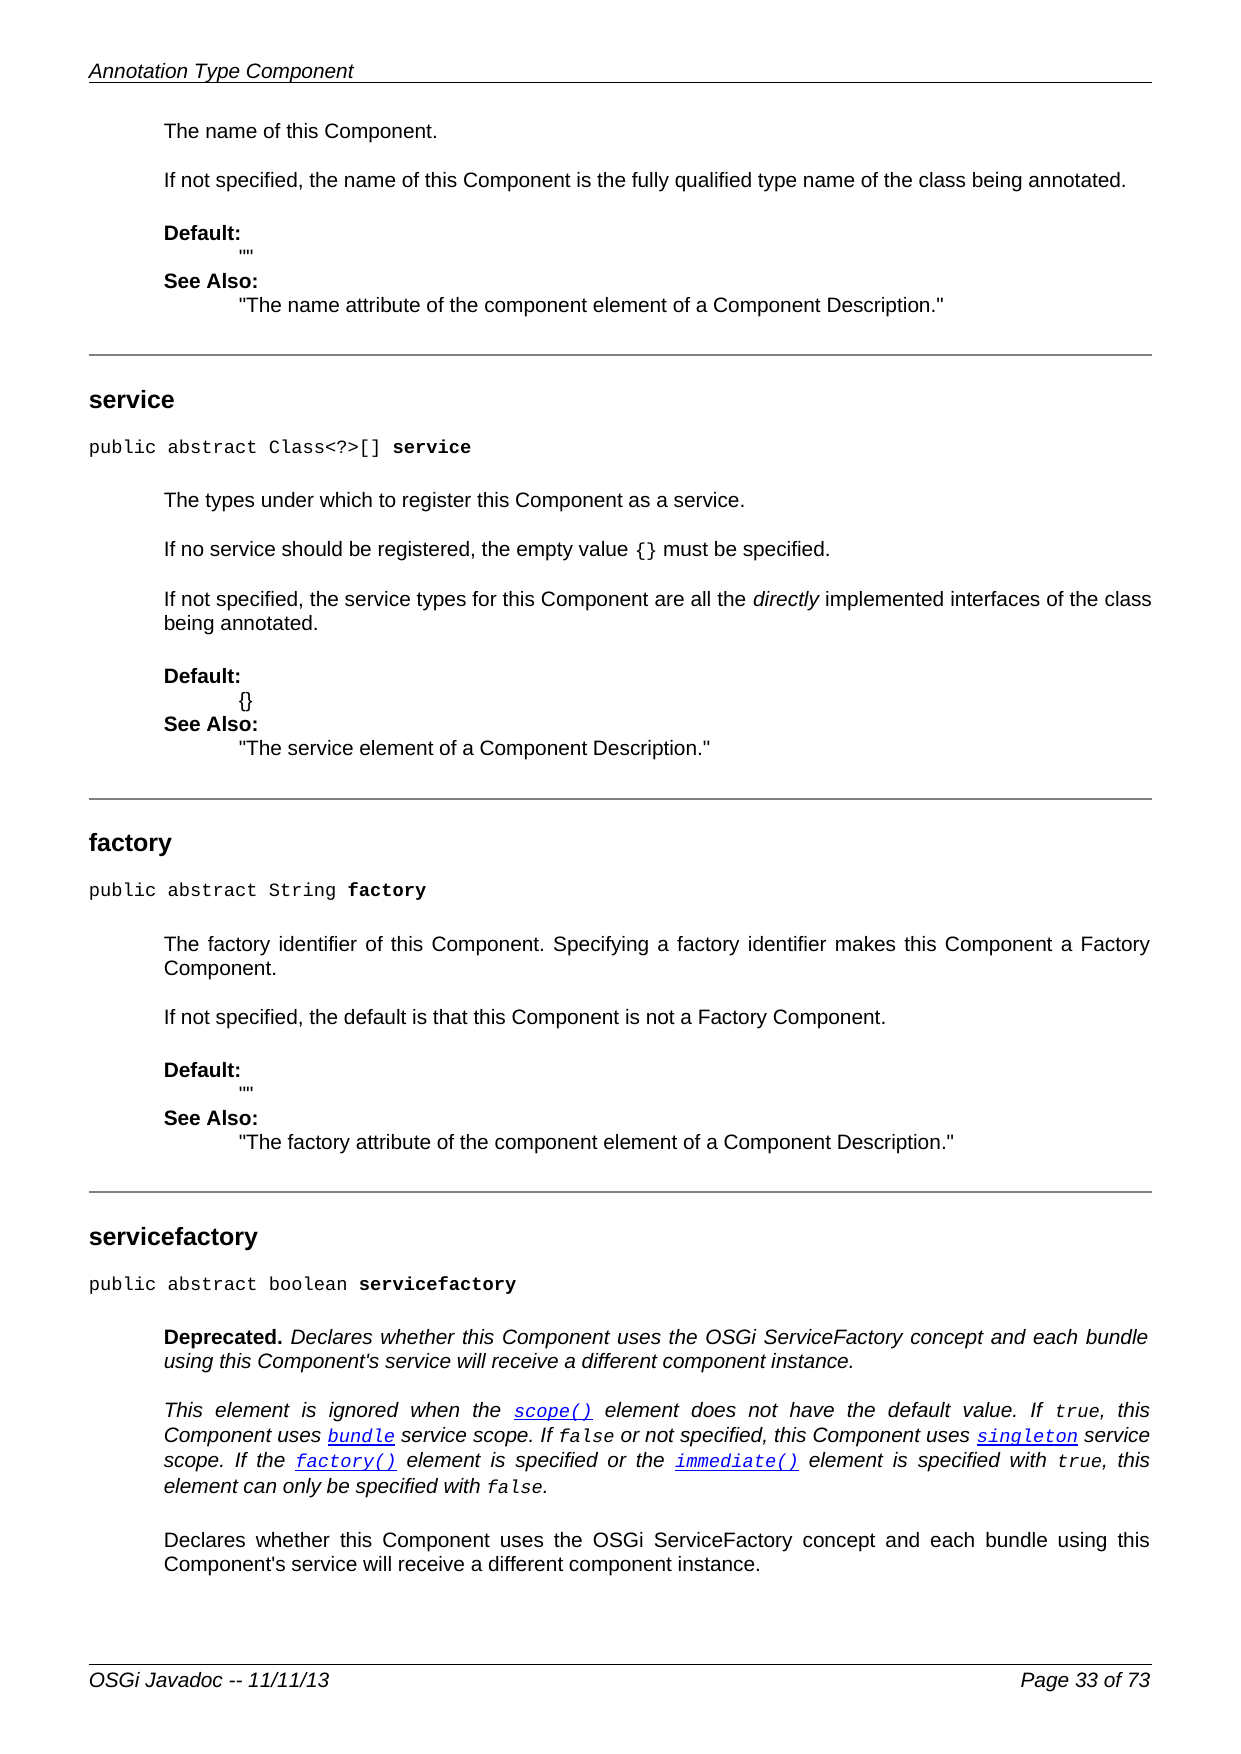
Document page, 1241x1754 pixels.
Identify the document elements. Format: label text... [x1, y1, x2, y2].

text The factory identifier of this Component. Specifying a factory identifier makes this Component a Factory Component. [163, 932, 1152, 979]
text See Also: [163, 268, 1152, 292]
text {} [238, 688, 1152, 712]
text Deprecated. Declares whether this Component uses the OSGi ServiceFactory concept and each bundle using this Component's service will receive a different component instance. [163, 1325, 1152, 1373]
text If not specified, the service types for this Component are all the directly implemented interfaces of the class being annotated. [163, 587, 1152, 635]
text public abstract boolean servicefactory [88, 1274, 1152, 1296]
text "The name attribute of the component element of a Component Description." [238, 292, 1152, 316]
text See Also: [163, 712, 1152, 736]
subtitle service [88, 384, 1152, 413]
text If not specified, the default is that this Component is not a Factory Component. [163, 1004, 1152, 1028]
subtitle factory [88, 828, 1152, 857]
text If not specified, the name of this Component is the fully qualified type name of the class being annotated. [163, 167, 1152, 191]
text This element is ignored when the scope() element does not have the default value. If true, this Component uses bundle service scope. If false or not specified, this Component uses singleton service scope. If the factory() element is specified or the immediate() element is specified with true, this element can only be specified with false. [163, 1398, 1152, 1499]
text Default: [163, 1058, 1152, 1082]
text "The service element of a Component Description." [238, 736, 1152, 760]
text Declares whether this Component uses the OSGi ServiceFactory concept and each bundle using this Component's service will receive a different component instance. [163, 1528, 1152, 1576]
text "" [238, 1082, 1152, 1106]
text public abstract Class<?>[] service [88, 437, 1152, 459]
text public abstract String factory [88, 881, 1152, 902]
text "" [238, 244, 1152, 268]
text "The factory attribute of the component element of a Component Description." [238, 1129, 1152, 1153]
text The name of this Component. [163, 118, 1152, 142]
text Default: [163, 221, 1152, 244]
text The types under which to register this Component as a service. [163, 488, 1152, 512]
text Default: [163, 664, 1152, 688]
text See Also: [163, 1106, 1152, 1129]
subtitle servicefactory [88, 1222, 1152, 1250]
text If no service should be registered, the empty value {} must be specified. [163, 537, 1152, 562]
